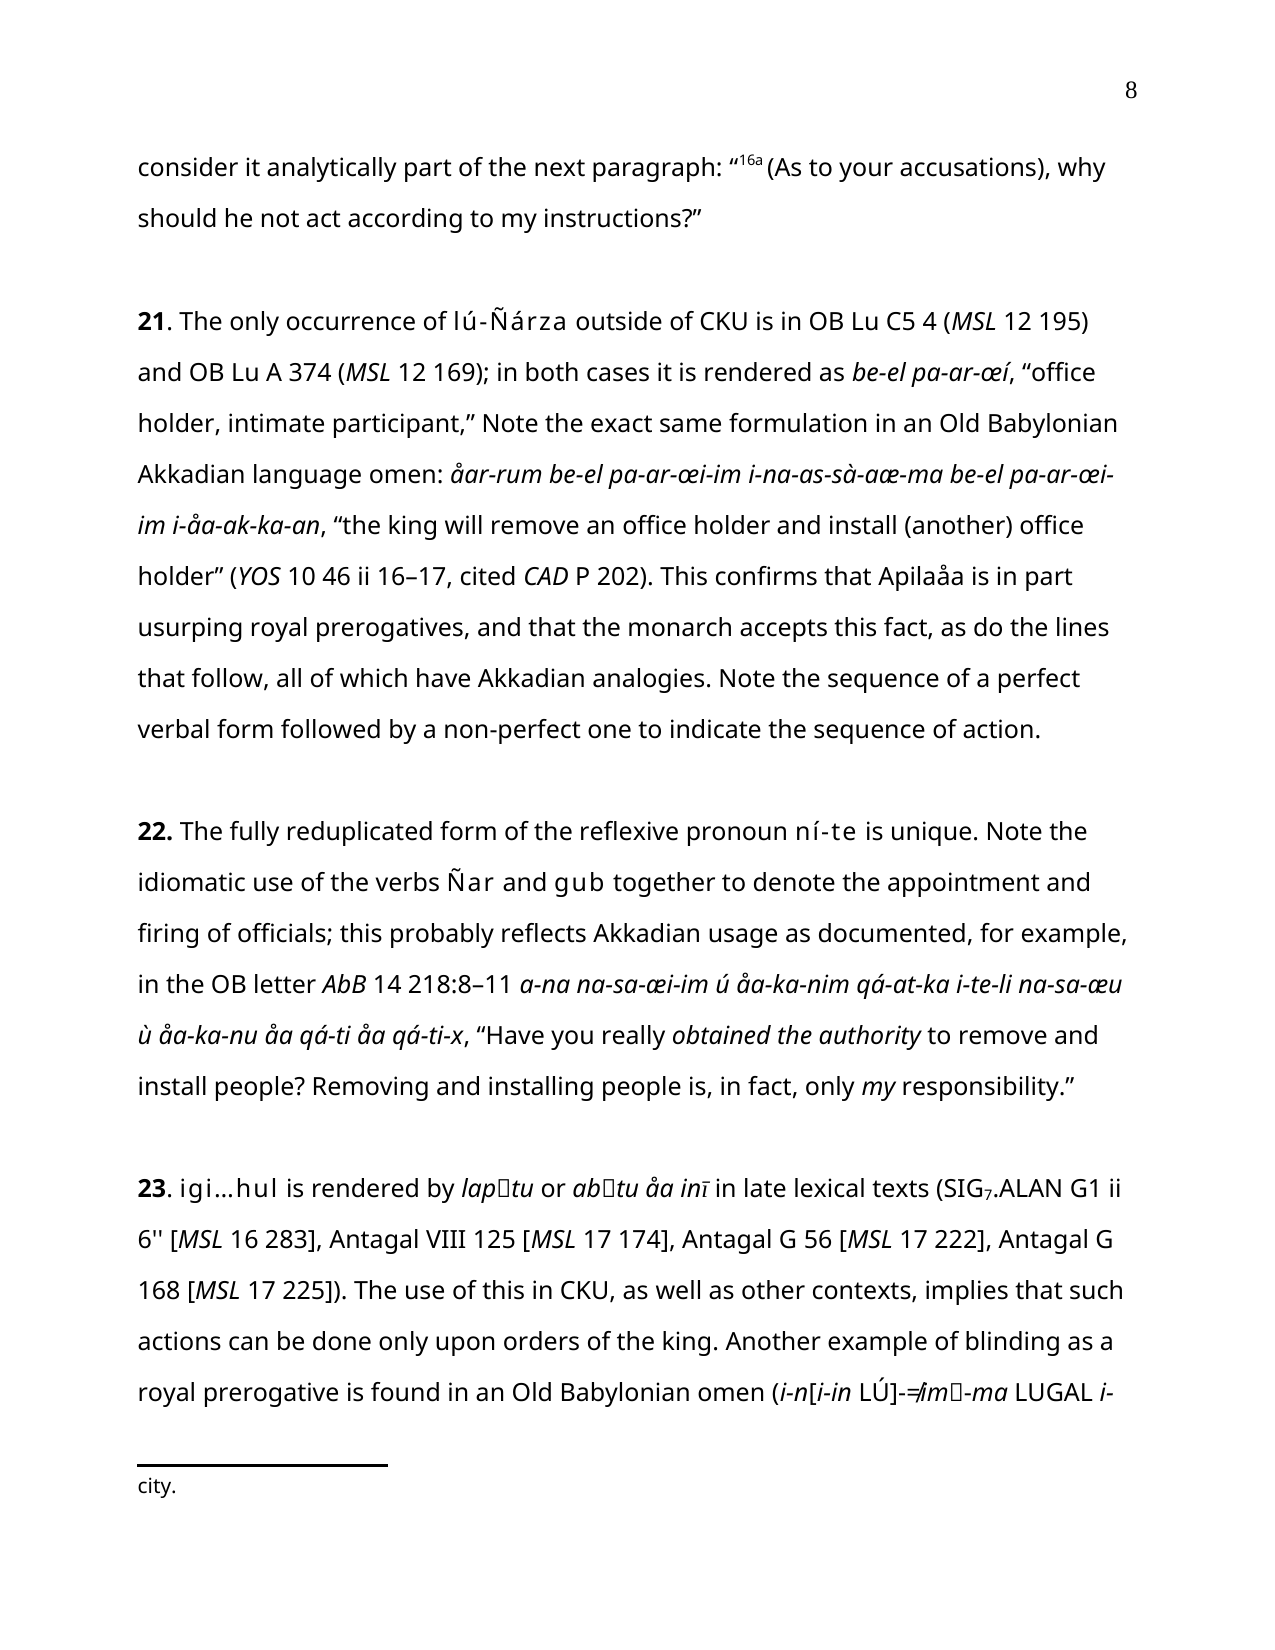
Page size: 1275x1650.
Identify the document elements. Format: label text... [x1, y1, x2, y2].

text The distribution of the interpolation is of interest since it is not found in the two Nippur manuscripts. Note that at present the Šu-Sin/Šarrum-bani correspondence is not attested from that city. [137, 1472, 1138, 1500]
text 22. The fully reduplicated form of the reflexive pronoun ní-te is unique. Note the idiomatic use of the verbs Ñar and gub together to denote the appointment and firing of officials; this probably reflects Akkadian usage as documented, for example, in the OB letter AbB 14 218:8–11 a-na na-sa-æi-im ú åa-ka-nim qá-at-ka i-te-li na-sa-æu ù åa-ka-nu åa qá-ti åa qá-ti-x, “Have you really obtained the authority to remove and install people? Removing and installing people is, in fact, only my responsibility.” [137, 813, 1138, 1103]
text consider it analytically part of the next paragraph: “16a (As to your accusations), why should he not act according to my instructions?” [137, 150, 1138, 235]
text 23. igi…hul is rendered by­ laptu or abtu åa inī in late lexical texts (SIG7.ALAN­ G1 ii 6'' [MSL 16 283], Antagal VIII 125 [MSL 17 174], Antagal G ­56 [MSL 17 222], Antagal G 168 [MSL 17 225]). The use of this in CKU, as ­well as other contexts, implies that such actions can be done only­ upon orders of the king. Another example of blinding as a royal prerogative is found in an Old Babylonian omen (i-n[i-in LÚ]-≠im-ma LUGAL i- [137, 1171, 1138, 1409]
text 21. The only occurrence of lú-Ñárza outside of CKU is in OB Lu C5 4 (MSL 12 195) and OB Lu A 374 (MSL 12 169); in both cases it is rendered as be-el pa-ar-œí, “office holder, intimate participant,” Note the exact same formulation in an Old Babylonian Akkadian language omen: åar-rum be-el pa-ar-œi-im i-na-as-sà-aæ-ma be-el pa-ar-œi-im i-åa-ak-ka-an, “the king will remove an office holder and install (another) office holder” (YOS 10 46 ii 16–17, cited CAD P 202). This confirms that Apilaåa is in part usurping royal prerogatives, and that the monarch accepts this fact, as do the lines that follow, all of which have Akkadian analogies. Note the sequence of a perfect verbal form followed­ by a non-perfect one to indicate the sequence of action. [137, 303, 1138, 746]
